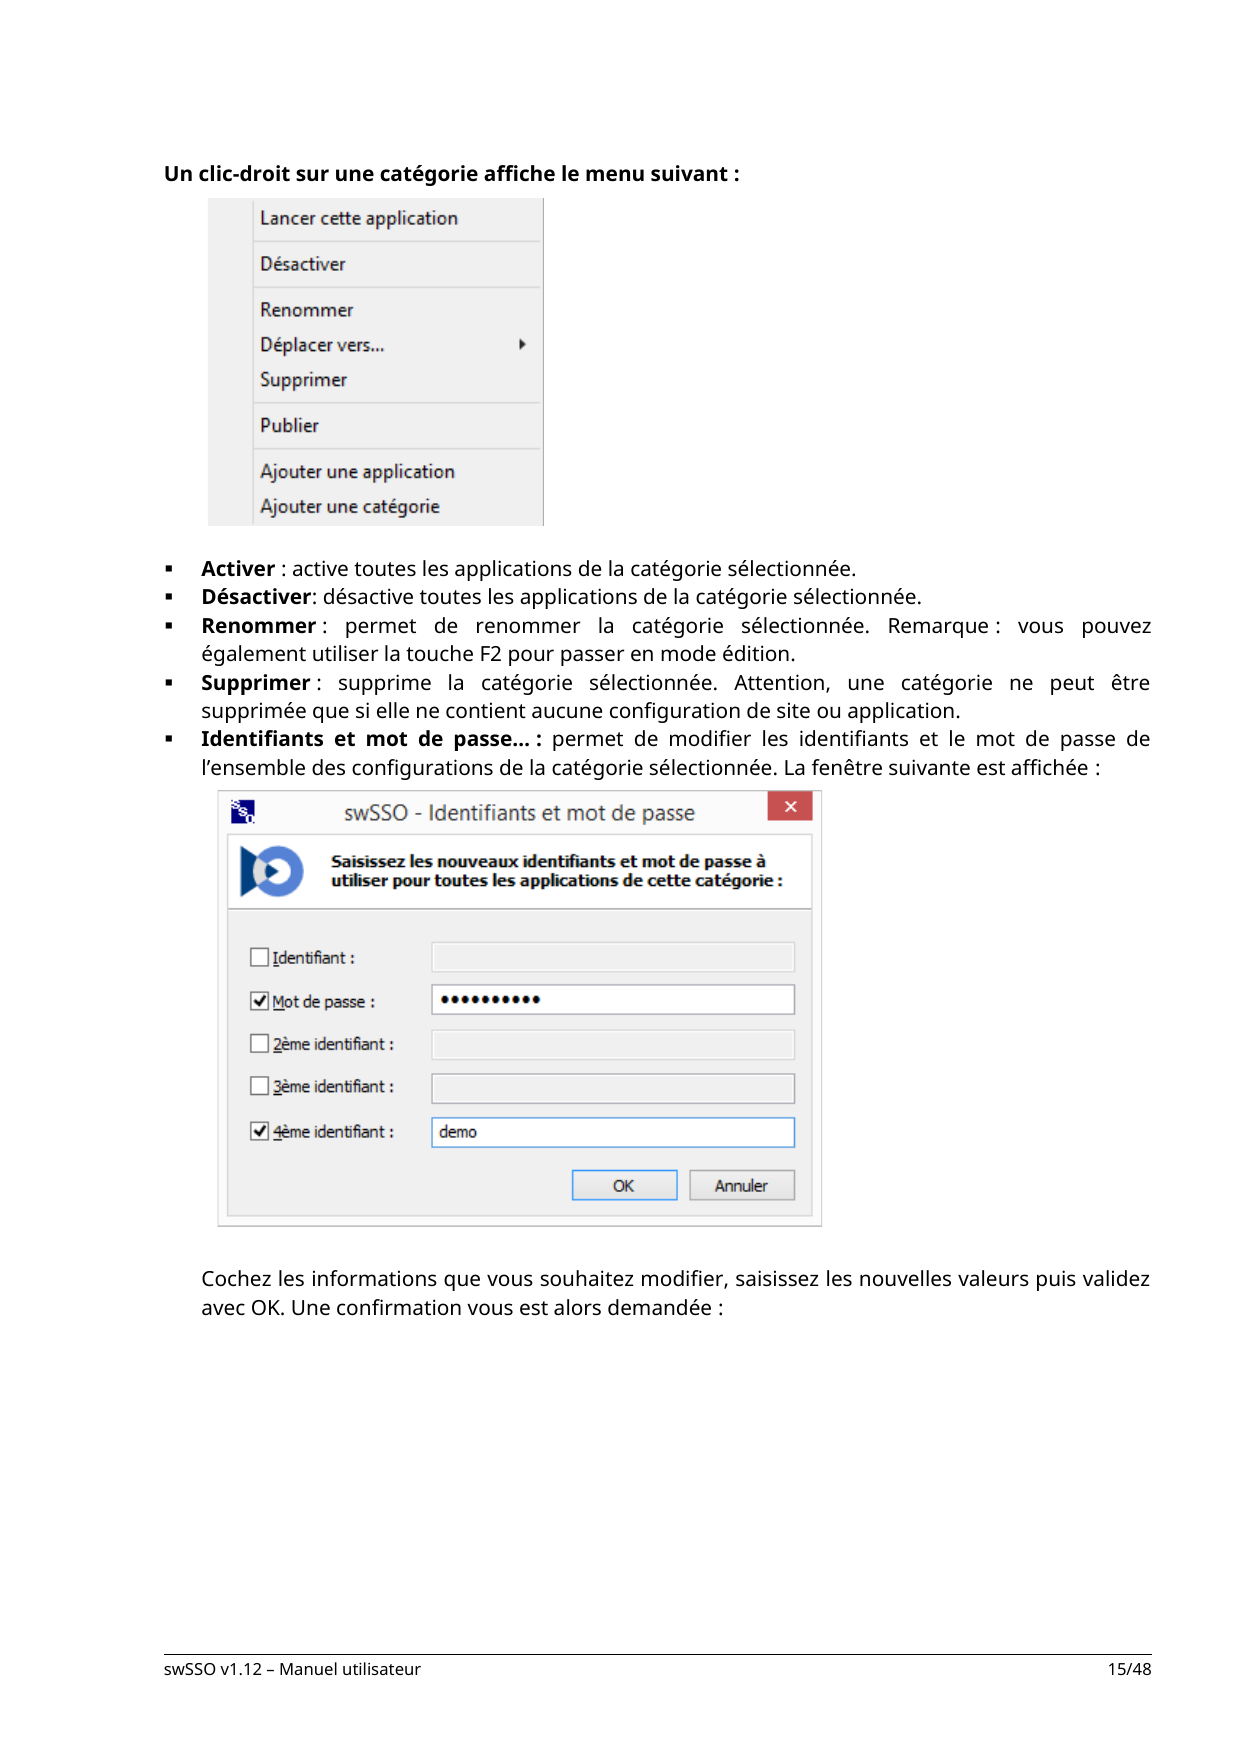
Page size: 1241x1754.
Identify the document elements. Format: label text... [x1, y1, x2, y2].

list Identifiants et mot de passe… : permet de modifier les identifiants et le mot de passe de l’ensemble des configurations de la catégorie sélectionnée. La fenêtre suivante est affichée : [164, 724, 1152, 781]
text Un clic-droit sur une catégorie affiche le menu suivant : [164, 159, 1152, 187]
list Supprimer : supprime la catégorie sélectionnée. Attention, une catégorie ne peut être supprimée que si elle ne contient aucune configuration de site ou application. [164, 668, 1152, 724]
picture [217, 790, 823, 1227]
text Cochez les informations que vous souhaitez modifier, saisissez les nouvelles valeurs puis validez avec OK. Une confirmation vous est alors demandée : [201, 1264, 1152, 1321]
list Désactiver: désactive toutes les applications de la catégorie sélectionnée. [164, 582, 1152, 611]
list Activer : active toutes les applications de la catégorie sélectionnée. [164, 554, 1152, 582]
list Renommer : permet de renommer la catégorie sélectionnée. Remarque : vous pouvez également utiliser la touche F2 pour passer en mode édition. [164, 611, 1152, 668]
